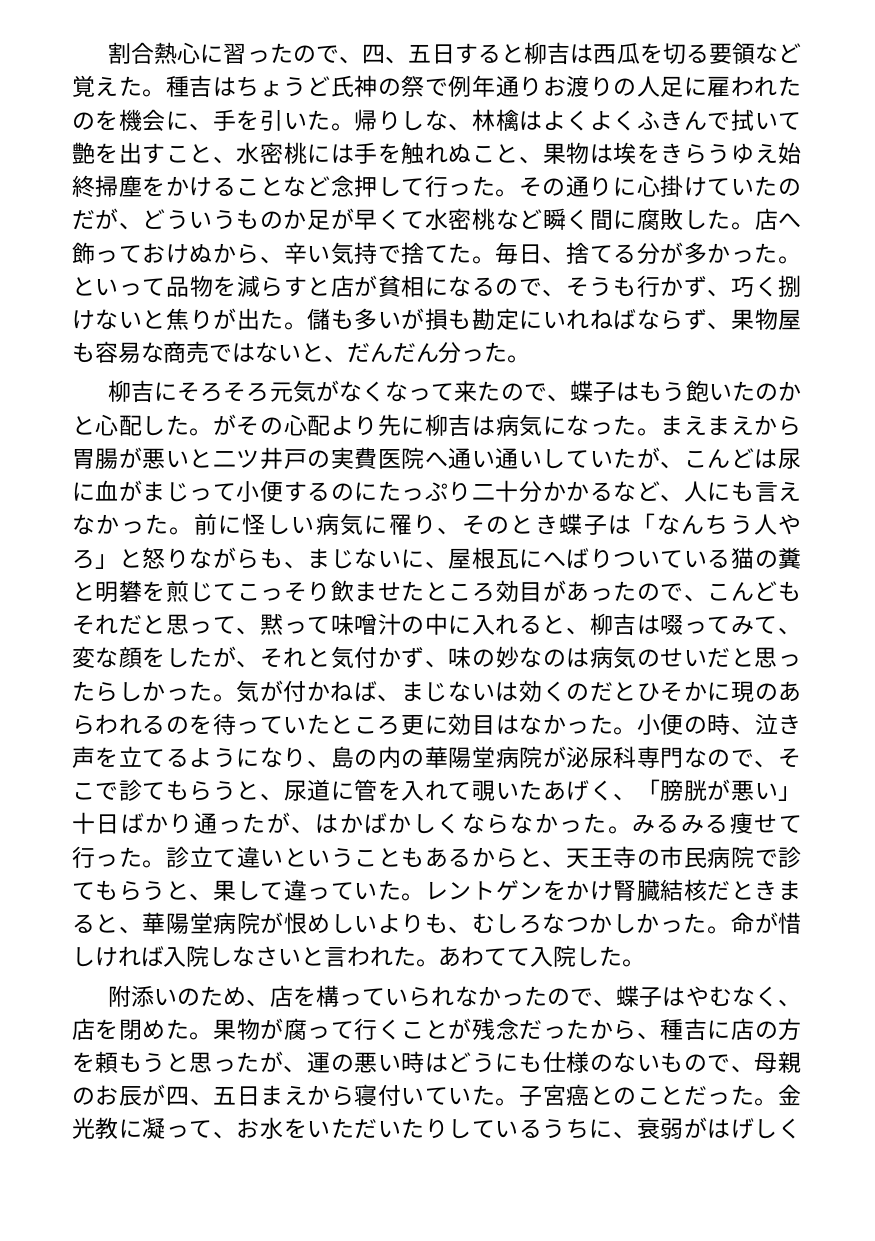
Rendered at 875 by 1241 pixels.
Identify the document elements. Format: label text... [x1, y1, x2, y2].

text 割合熱心に習ったので、四、五日すると柳吉は西瓜を切る要領など覚えた。種吉はちょうど氏神の祭で例年通りお渡りの人足に雇われたのを機会に、手を引いた。帰りしな、林檎はよくよくふきんで拭いて艶を出すこと、水密桃には手を触れぬこと、果物は埃をきらうゆえ始終掃塵をかけることなど念押して行った。その通りに心掛けていたのだが、どういうものか足が早くて水密桃など瞬く間に腐敗した。店へ飾っておけぬから、辛い気持で捨てた。毎日、捨てる分が多かった。といって品物を減らすと店が貧相になるので、そうも行かず、巧く捌けないと焦りが出た。儲も多いが損も勘定にいれねばならず、果物屋も容易な商売ではないと、だんだん分った。 [72, 36, 802, 368]
text 附添いのため、店を構っていられなかったので、蝶子はやむなく、店を閉めた。果物が腐って行くことが残念だったから、種吉に店の方を頼もうと思ったが、運の悪い時はどうにも仕様のないもので、母親のお辰が四、五日まえから寝付いていた。子宮癌とのことだった。金光教に凝って、お水をいただいたりしているうちに、衰弱がはげしく [72, 978, 802, 1144]
text 柳吉にそろそろ元気がなくなって来たので、蝶子はもう飽いたのかと心配した。がその心配より先に柳吉は病気になった。まえまえから胃腸が悪いと二ツ井戸の実費医院へ通い通いしていたが、こんどは尿に血がまじって小便するのにたっぷり二十分かかるなど、人にも言えなかった。前に怪しい病気に罹り、そのとき蝶子は「なんちう人やろ」と怒りながらも、まじないに、屋根瓦にへばりついている猫の糞と明礬を煎じてこっそり飲ませたところ効目があったので、こんどもそれだと思って、黙って味噌汁の中に入れると、柳吉は啜ってみて、変な顔をしたが、それと気付かず、味の妙なのは病気のせいだと思ったらしかった。気が付かねば、まじないは効くのだとひそかに現のあらわれるのを待っていたところ更に効目はなかった。小便の時、泣き声を立てるようになり、島の内の華陽堂病院が泌尿科専門なので、そこで診てもらうと、尿道に管を入れて覗いたあげく、「膀胱が悪い」十日ばかり通ったが、はかばかしくならなかった。みるみる痩せて行った。診立て違いということもあるからと、天王寺の市民病院で診てもらうと、果して違っていた。レントゲンをかけ腎臓結核だときまると、華陽堂病院が恨めしいよりも、むしろなつかしかった。命が惜しければ入院しなさいと言われた。あわてて入院した。 [72, 374, 802, 972]
